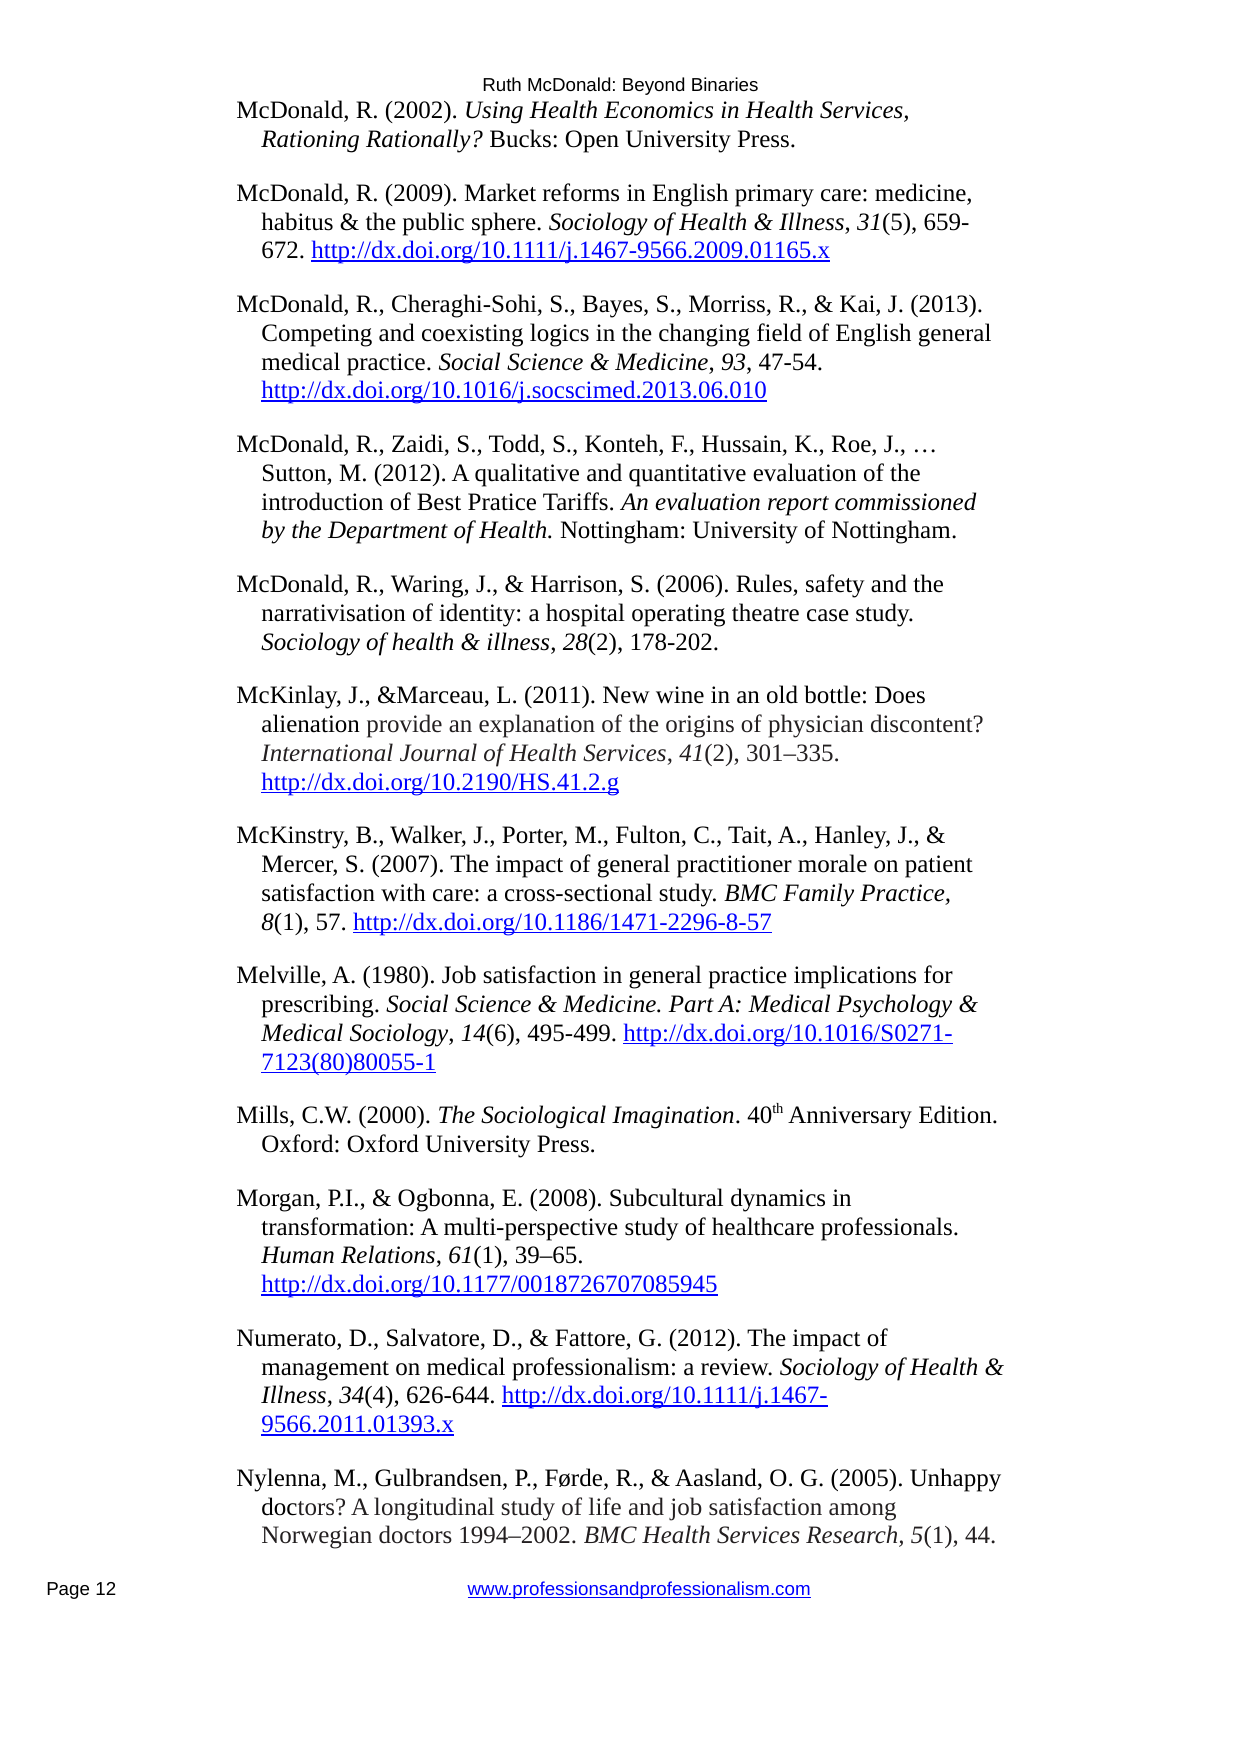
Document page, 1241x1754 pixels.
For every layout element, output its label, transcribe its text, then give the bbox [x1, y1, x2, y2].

list Mills, C.W. (2000). The Sociological Imagination. 40th Anniversary Edition. Oxford: Oxford University Press. [236, 1100, 1004, 1158]
list McDonald, R. (2002). Using Health Economics in Health Services, Rationing Rationally? Bucks: Open University Press. [236, 95, 1004, 153]
list McDonald, R., Cheraghi-Sohi, S., Bayes, S., Morriss, R., & Kai, J. (2013). Competing and coexisting logics in the changing field of English general medical practice. Social Science & Medicine, 93, 47-54. http://dx.doi.org/10.1016/j.socscimed.2013.06.010 [236, 289, 1004, 404]
list McKinlay, J., &Marceau, L. (2011). New wine in an old bottle: Does alienation provide an explanation of the origins of physician discontent? International Journal of Health Services, 41(2), 301–335. http://dx.doi.org/10.2190/HS.41.2.g [236, 680, 1004, 795]
list Morgan, P.I., & Ogbonna, E. (2008). Subcultural dynamics in transformation: A multi-perspective study of healthcare professionals. Human Relations, 61(1), 39–65. http://dx.doi.org/10.1177/0018726707085945 [236, 1183, 1004, 1298]
list McKinstry, B., Walker, J., Porter, M., Fulton, C., Tait, A., Hanley, J., & Mercer, S. (2007). The impact of general practitioner morale on patient satisfaction with care: a cross-sectional study. BMC Family Practice, 8(1), 57. http://dx.doi.org/10.1186/1471-2296-8-57 [236, 820, 1004, 935]
list Melville, A. (1980). Job satisfaction in general practice implications for prescribing. Social Science & Medicine. Part A: Medical Psychology & Medical Sociology, 14(6), 495-499. http://dx.doi.org/10.1016/S0271-7123(80)80055-1 [236, 960, 1004, 1075]
list McDonald, R., Zaidi, S., Todd, S., Konteh, F., Hussain, K., Roe, J., … Sutton, M. (2012). A qualitative and quantitative evaluation of the introduction of Best Pratice Tariffs. An evaluation report commissioned by the Department of Health. Nottingham: University of Nottingham. [236, 429, 1004, 544]
list McDonald, R. (2009). Market reforms in English primary care: medicine, habitus & the public sphere. Sociology of Health & Illness, 31(5), 659-672. http://dx.doi.org/10.1111/j.1467-9566.2009.01165.x [236, 178, 1004, 264]
list Nylenna, M., Gulbrandsen, P., Førde, R., & Aasland, O. G. (2005). Unhappy doctors? A longitudinal study of life and job satisfaction among Norwegian doctors 1994–2002. BMC Health Services Research, 5(1), 44. [236, 1463, 1004, 1549]
list Numerato, D., Salvatore, D., & Fattore, G. (2012). The impact of management on medical professionalism: a review. Sociology of Health & Illness, 34(4), 626-644. http://dx.doi.org/10.1111/j.1467-9566.2011.01393.x [236, 1323, 1004, 1438]
list McDonald, R., Waring, J., & Harrison, S. (2006). Rules, safety and the narrativisation of identity: a hospital operating theatre case study. Sociology of health & illness, 28(2), 178-202. [236, 569, 1004, 655]
